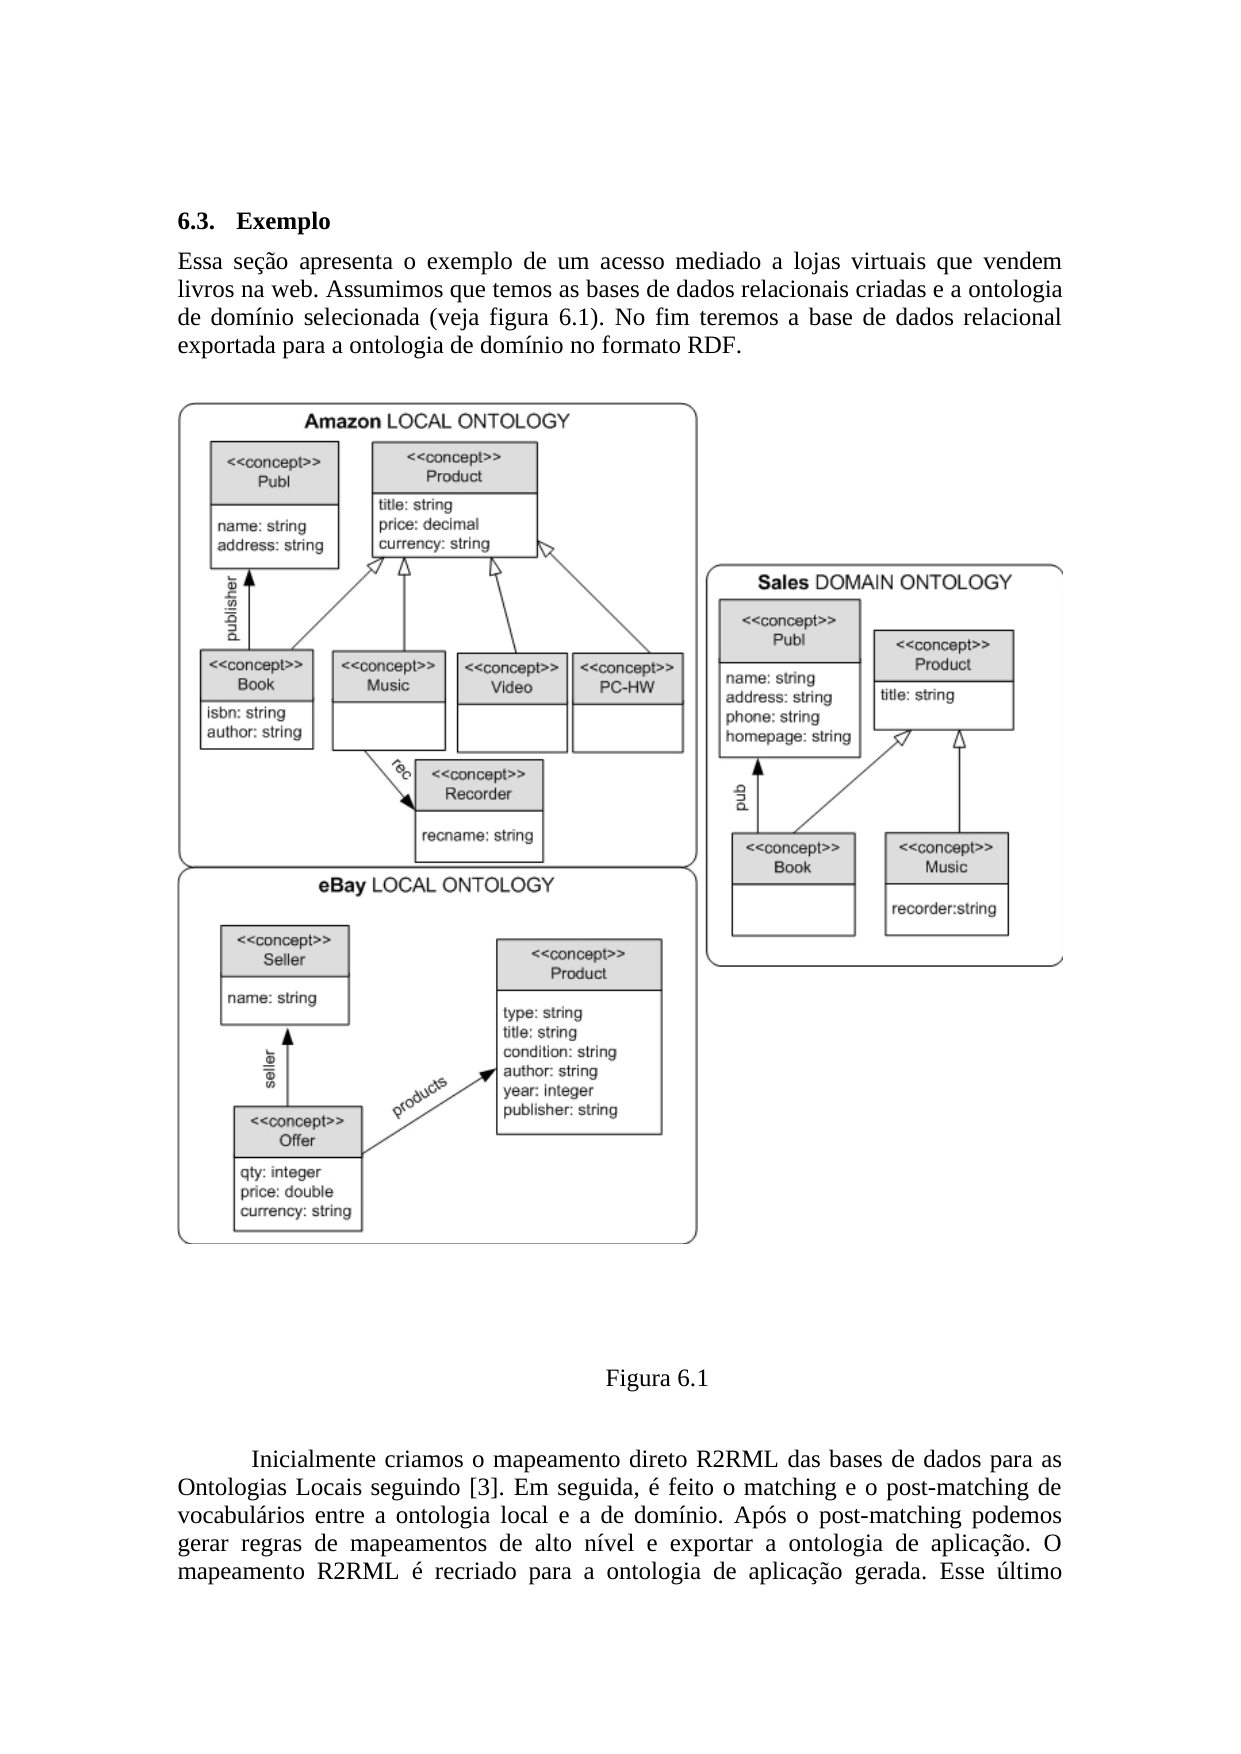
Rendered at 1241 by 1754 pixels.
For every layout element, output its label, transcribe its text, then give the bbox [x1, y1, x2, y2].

text Inicialmente criamos o mapeamento direto R2RML das bases de dados para as Ontologias Locais seguindo [3]. Em seguida, é feito o matching e o post-matching de vocabulários entre a ontologia local e a de domínio. Após o post-matching podemos gerar regras de mapeamentos de alto nível e exportar a ontologia de aplicação. O mapeamento R2RML é recriado para a ontologia de aplicação gerada. Esse último [177, 1445, 1063, 1585]
title Exemplo [177, 207, 1063, 235]
text Essa seção apresenta o exemplo de um acesso mediado a lojas virtuais que vendem livros na web. Assumimos que temos as bases de dados relacionais criadas e a ontologia de domínio selecionada (veja figura 6.1). No fim teremos a base de dados relacional exportada para a ontologia de domínio no formato RDF. [177, 247, 1063, 359]
text Figura 6.1 [177, 1364, 1063, 1392]
